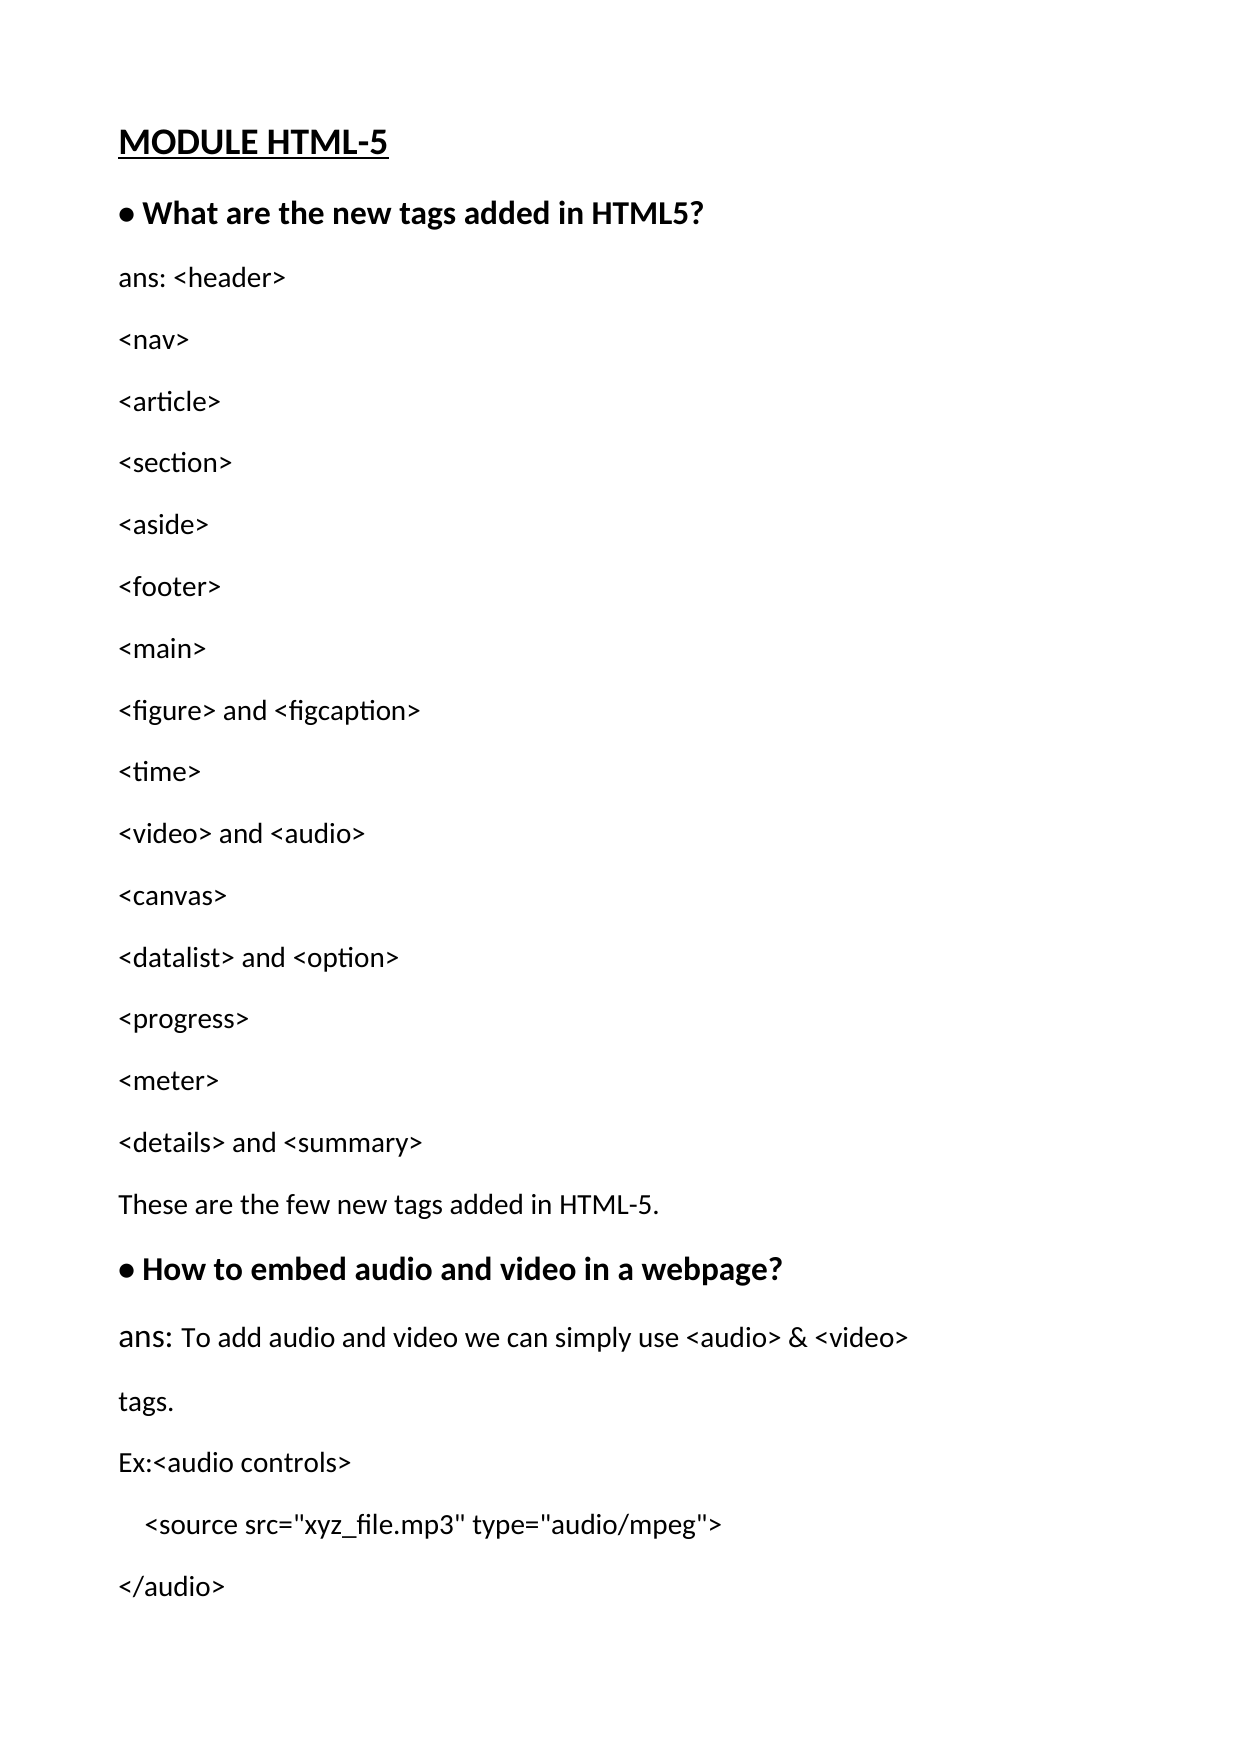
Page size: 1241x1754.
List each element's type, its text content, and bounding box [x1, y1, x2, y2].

text <nav> [118, 321, 1122, 357]
text <video> and <audio> [118, 815, 1122, 851]
text <figure> and <figcaption> [118, 692, 1122, 727]
text MODULE HTML-5 [118, 118, 1122, 164]
text Ex:<audio controls> [118, 1444, 1122, 1480]
text <progress> [118, 1001, 1122, 1036]
text These are the few new tags added in HTML-5. [118, 1186, 1122, 1221]
text ans: To add audio and video we can simply use <audio> & <video> [118, 1315, 1122, 1356]
text <section> [118, 444, 1122, 480]
text </audio> [118, 1568, 1122, 1604]
text <time> [118, 753, 1122, 789]
text <footer> [118, 568, 1122, 604]
text <datalist> and <option> [118, 939, 1122, 974]
text <details> and <summary> [118, 1124, 1122, 1160]
text <canvas> [118, 877, 1122, 913]
text <aside> [118, 506, 1122, 542]
text ans: <header> [118, 259, 1122, 295]
text • How to embed audio and video in a webpage? [118, 1248, 1122, 1288]
text tags. [118, 1383, 1122, 1418]
text <main> [118, 630, 1122, 666]
text <meter> [118, 1062, 1122, 1098]
text • What are the new tags added in HTML5? [118, 192, 1122, 232]
text <article> [118, 383, 1122, 418]
text <source src="xyz_file.mp3" type="audio/mpeg"> [118, 1506, 1122, 1542]
